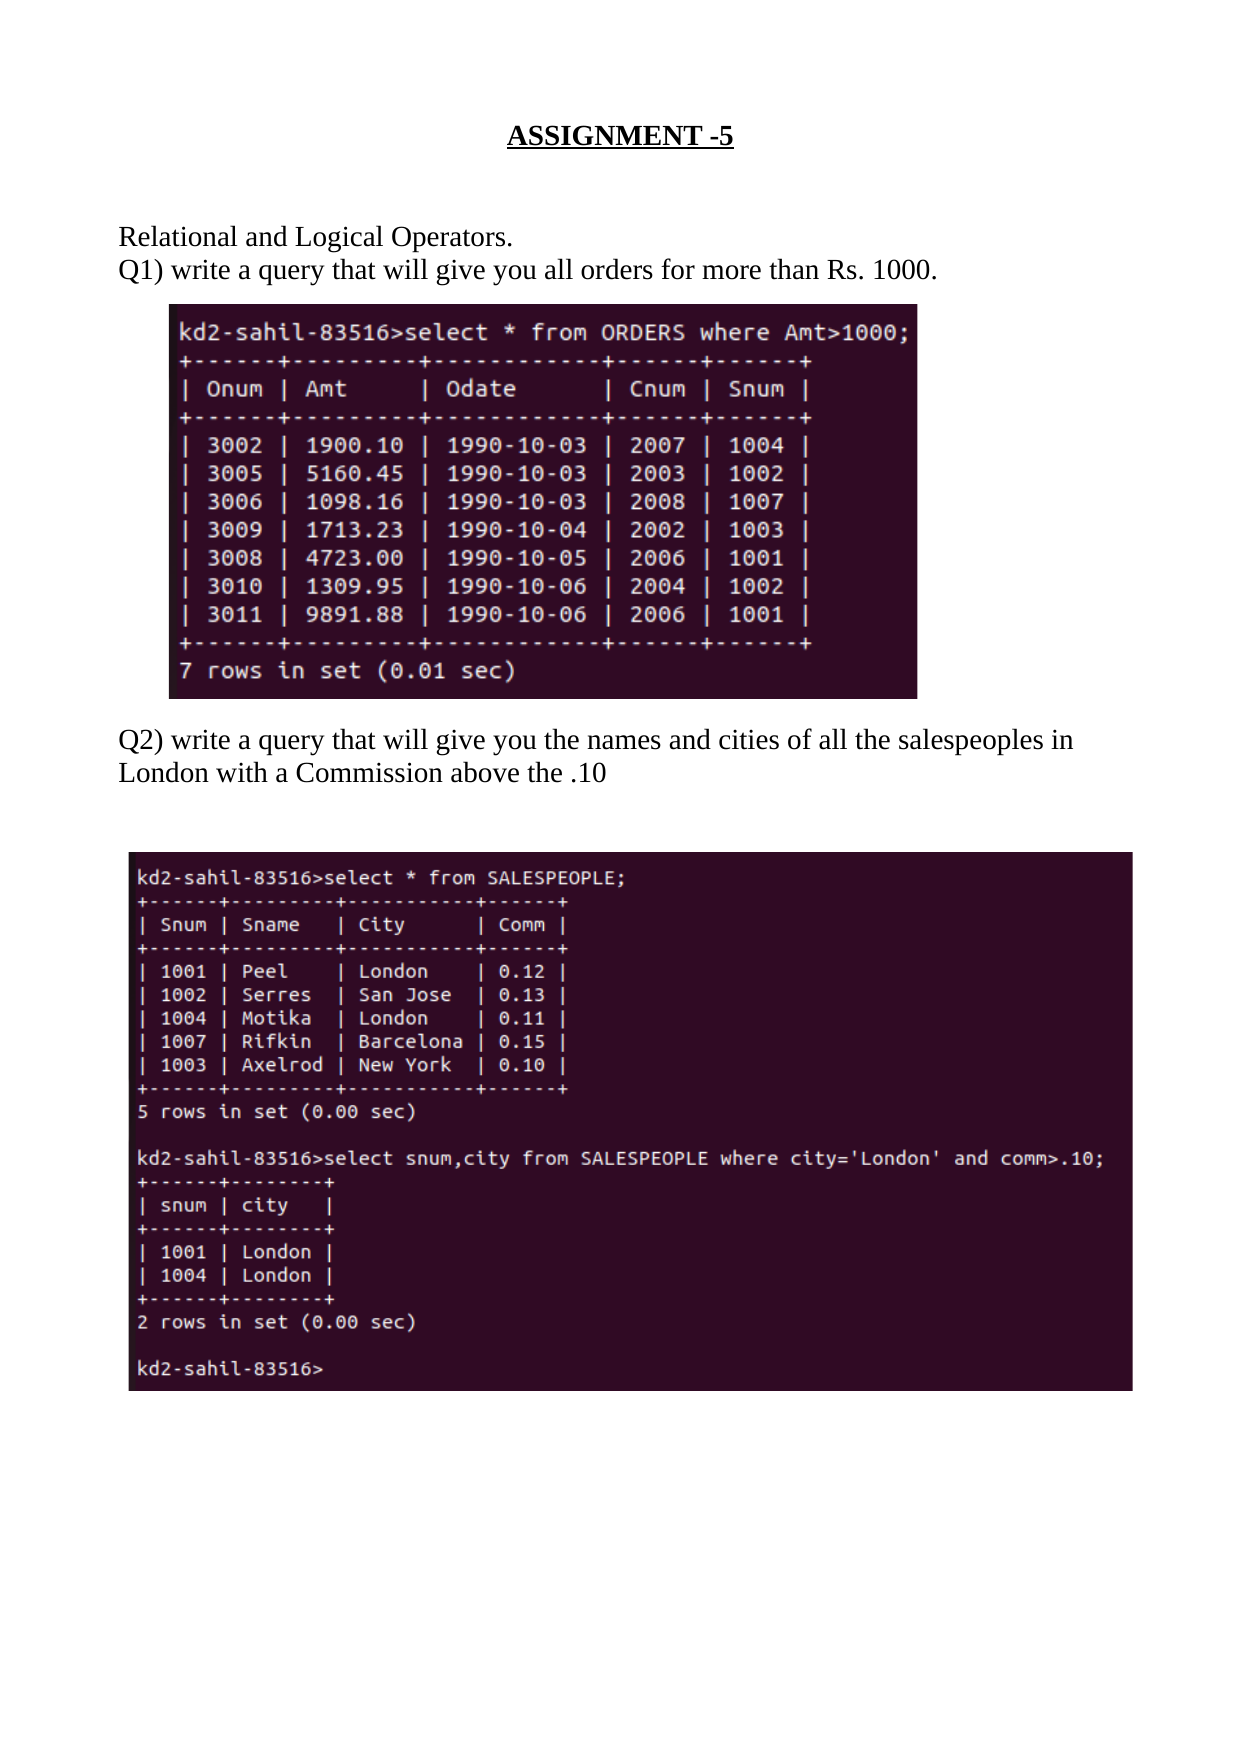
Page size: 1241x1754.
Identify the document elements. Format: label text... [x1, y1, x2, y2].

text Q1) write a query that will give you all orders for more than Rs. 1000. [118, 252, 1122, 286]
text Q2) write a query that will give you the names and cities of all the salespeoples in London with a Commission above the .10 [118, 722, 1122, 789]
picture [128, 852, 1133, 1391]
picture [168, 304, 918, 699]
text ASSIGNMENT -5 [118, 118, 1122, 152]
text Relational and Logical Operators. [118, 219, 1122, 252]
